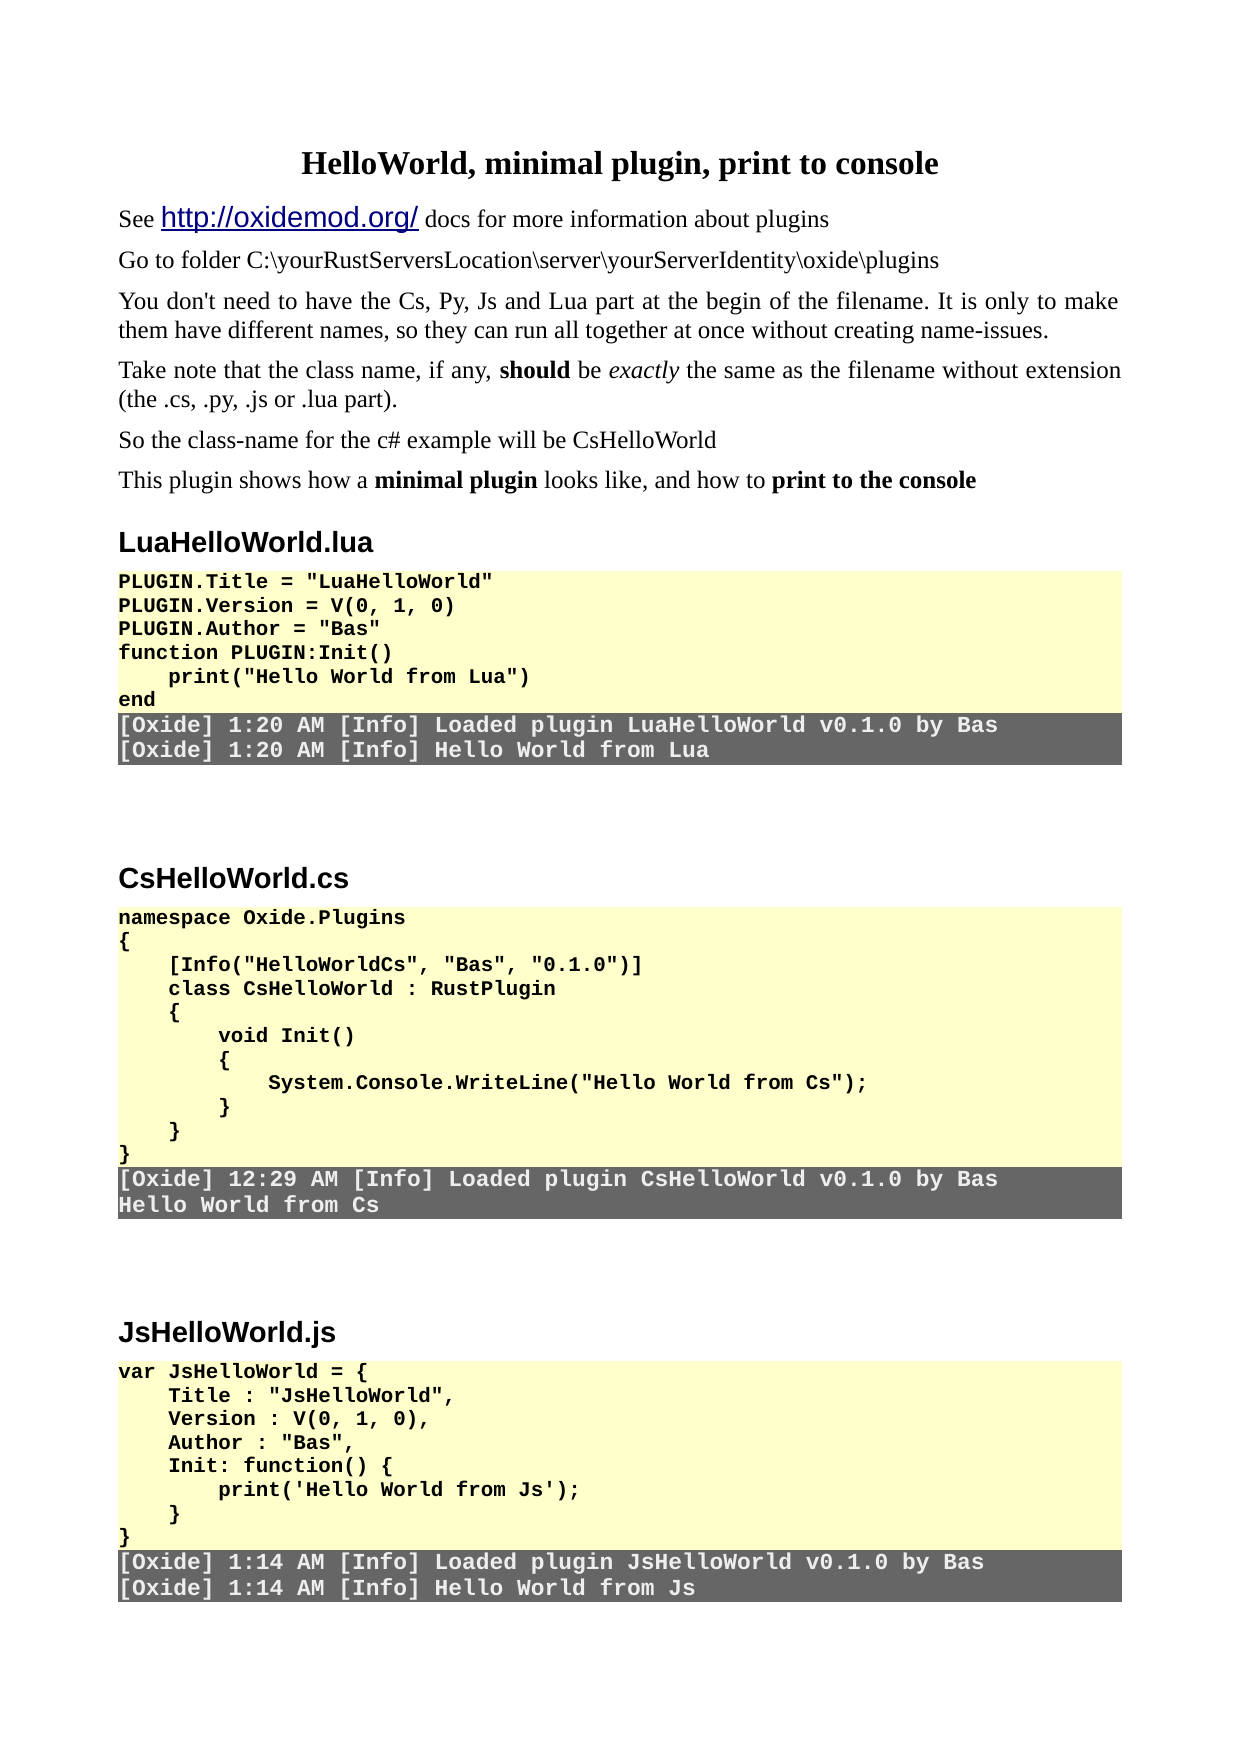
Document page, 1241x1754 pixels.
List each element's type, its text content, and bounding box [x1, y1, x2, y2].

text } [118, 1503, 1122, 1526]
text print('Hello World from Js'); [118, 1479, 1122, 1503]
text print("Hello World from Lua") [118, 666, 1122, 689]
text } [118, 1120, 1122, 1143]
text [Info("HelloWorldCs", "Bas", "0.1.0")] [118, 954, 1122, 978]
text var JsHelloWorld = { [118, 1361, 1122, 1384]
text [Oxide] 1:14 AM [Info] Hello World from Js [118, 1576, 1122, 1602]
text Go to folder C:\yourRustServersLocation\server\yourServerIdentity\oxide\plugins [118, 245, 1122, 274]
text Init: function() { [118, 1456, 1122, 1479]
subtitle HelloWorld, minimal plugin, print to console [118, 143, 1122, 181]
text This plugin shows how a minimal plugin looks like, and how to print to the console [118, 465, 1122, 494]
text System.Console.WriteLine("Hello World from Cs"); [118, 1072, 1122, 1096]
text Title : "JsHelloWorld", [118, 1384, 1122, 1408]
subtitle CsHelloWorld.cs [118, 861, 1122, 894]
text } [118, 1143, 1122, 1167]
text end [118, 689, 1122, 713]
text } [118, 1096, 1122, 1120]
text [Oxide] 1:20 AM [Info] Loaded plugin LuaHelloWorld v0.1.0 by Bas [118, 713, 1122, 739]
text [Oxide] 12:29 AM [Info] Loaded plugin CsHelloWorld v0.1.0 by Bas [118, 1167, 1122, 1193]
text PLUGIN.Title = "LuaHelloWorld" [118, 571, 1122, 595]
text See http://oxidemod.org/ docs for more information about plugins [118, 200, 1122, 233]
text namespace Oxide.Plugins [118, 907, 1122, 931]
text } [118, 1526, 1122, 1550]
text void Init() [118, 1025, 1122, 1049]
text Take note that the class name, if any, should be exactly the same as the filename without extension (the .cs, .py, .js or .lua part). [118, 355, 1122, 413]
text PLUGIN.Version = V(0, 1, 0) [118, 595, 1122, 618]
text PLUGIN.Author = "Bas" [118, 618, 1122, 642]
text Hello World from Cs [118, 1193, 1122, 1219]
subtitle LuaHelloWorld.lua [118, 525, 1122, 558]
text So the class-name for the c# example will be CsHelloWorld [118, 425, 1122, 453]
text { [118, 1049, 1122, 1072]
text [Oxide] 1:14 AM [Info] Loaded plugin JsHelloWorld v0.1.0 by Bas [118, 1550, 1122, 1576]
text [Oxide] 1:20 AM [Info] Hello World from Lua [118, 739, 1122, 765]
text { [118, 1001, 1122, 1025]
text function PLUGIN:Init() [118, 642, 1122, 666]
text { [118, 931, 1122, 954]
text You don't need to have the Cs, Py, Js and Lua part at the begin of the filename. It is only to make them have different names, so they can run all together at once without creating name-issues. [118, 286, 1122, 343]
text class CsHelloWorld : RustPlugin [118, 978, 1122, 1001]
text Version : V(0, 1, 0), [118, 1408, 1122, 1432]
text Author : "Bas", [118, 1432, 1122, 1456]
subtitle JsHelloWorld.js [118, 1315, 1122, 1348]
